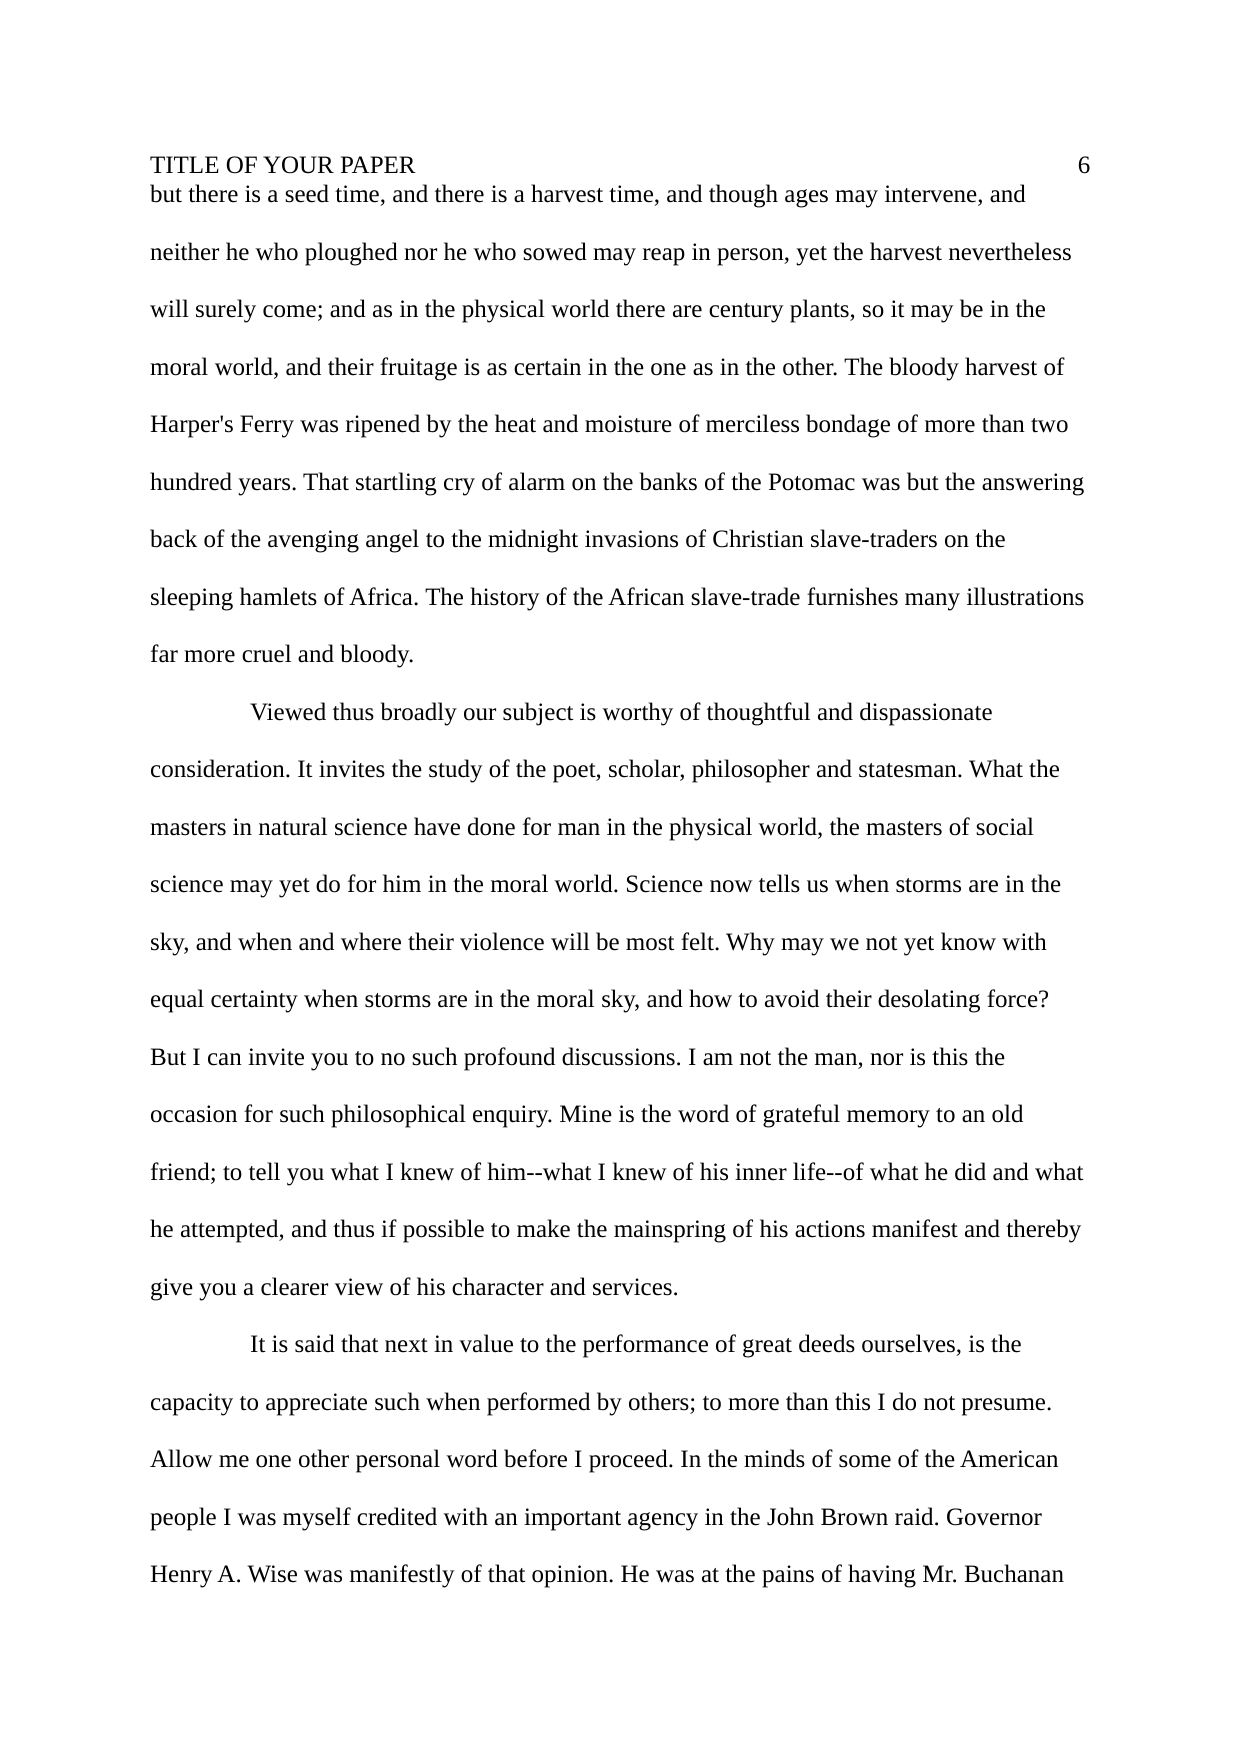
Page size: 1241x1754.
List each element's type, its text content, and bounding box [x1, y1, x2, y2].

text It is said that next in value to the performance of great deeds ourselves, is the capacity to appreciate such when performed by others; to more than this I do not presume. Allow me one other personal word before I proceed. In the minds of some of the American people I was myself credited with an important agency in the John Brown raid. Governor Henry A. Wise was manifestly of that opinion. He was at the pains of having Mr. Buchanan [150, 1329, 1090, 1588]
text but there is a seed time, and there is a harvest time, and though ages may intervene, and neither he who ploughed nor he who sowed may reap in person, yet the harvest nevertheless will surely come; and as in the physical world there are century plants, so it may be in the moral world, and their fruitage is as certain in the one as in the other. The bloody harvest of Harper's Ferry was ripened by the heat and moisture of merciless bondage of more than two hundred years. That startling cry of alarm on the banks of the Potomac was but the answering back of the avenging angel to the midnight invasions of Christian slave-traders on the sleeping hamlets of Africa. The history of the African slave-trade furnishes many illustrations far more cruel and bloody. [150, 179, 1090, 668]
text Viewed thus broadly our subject is worthy of thoughtful and dispassionate consideration. It invites the study of the poet, scholar, philosopher and statesman. What the masters in natural science have done for man in the physical world, the masters of social science may yet do for him in the moral world. Science now tells us when storms are in the sky, and when and where their violence will be most felt. Why may we not yet know with equal certainty when storms are in the moral sky, and how to avoid their desolating force? But I can invite you to no such profound discussions. I am not the man, nor is this the occasion for such philosophical enquiry. Mine is the word of grateful memory to an old friend; to tell you what I knew of him--what I knew of his inner life--of what he did and what he attempted, and thus if possible to make the mainspring of his actions manifest and thereby give you a clearer view of his character and services. [150, 697, 1090, 1301]
